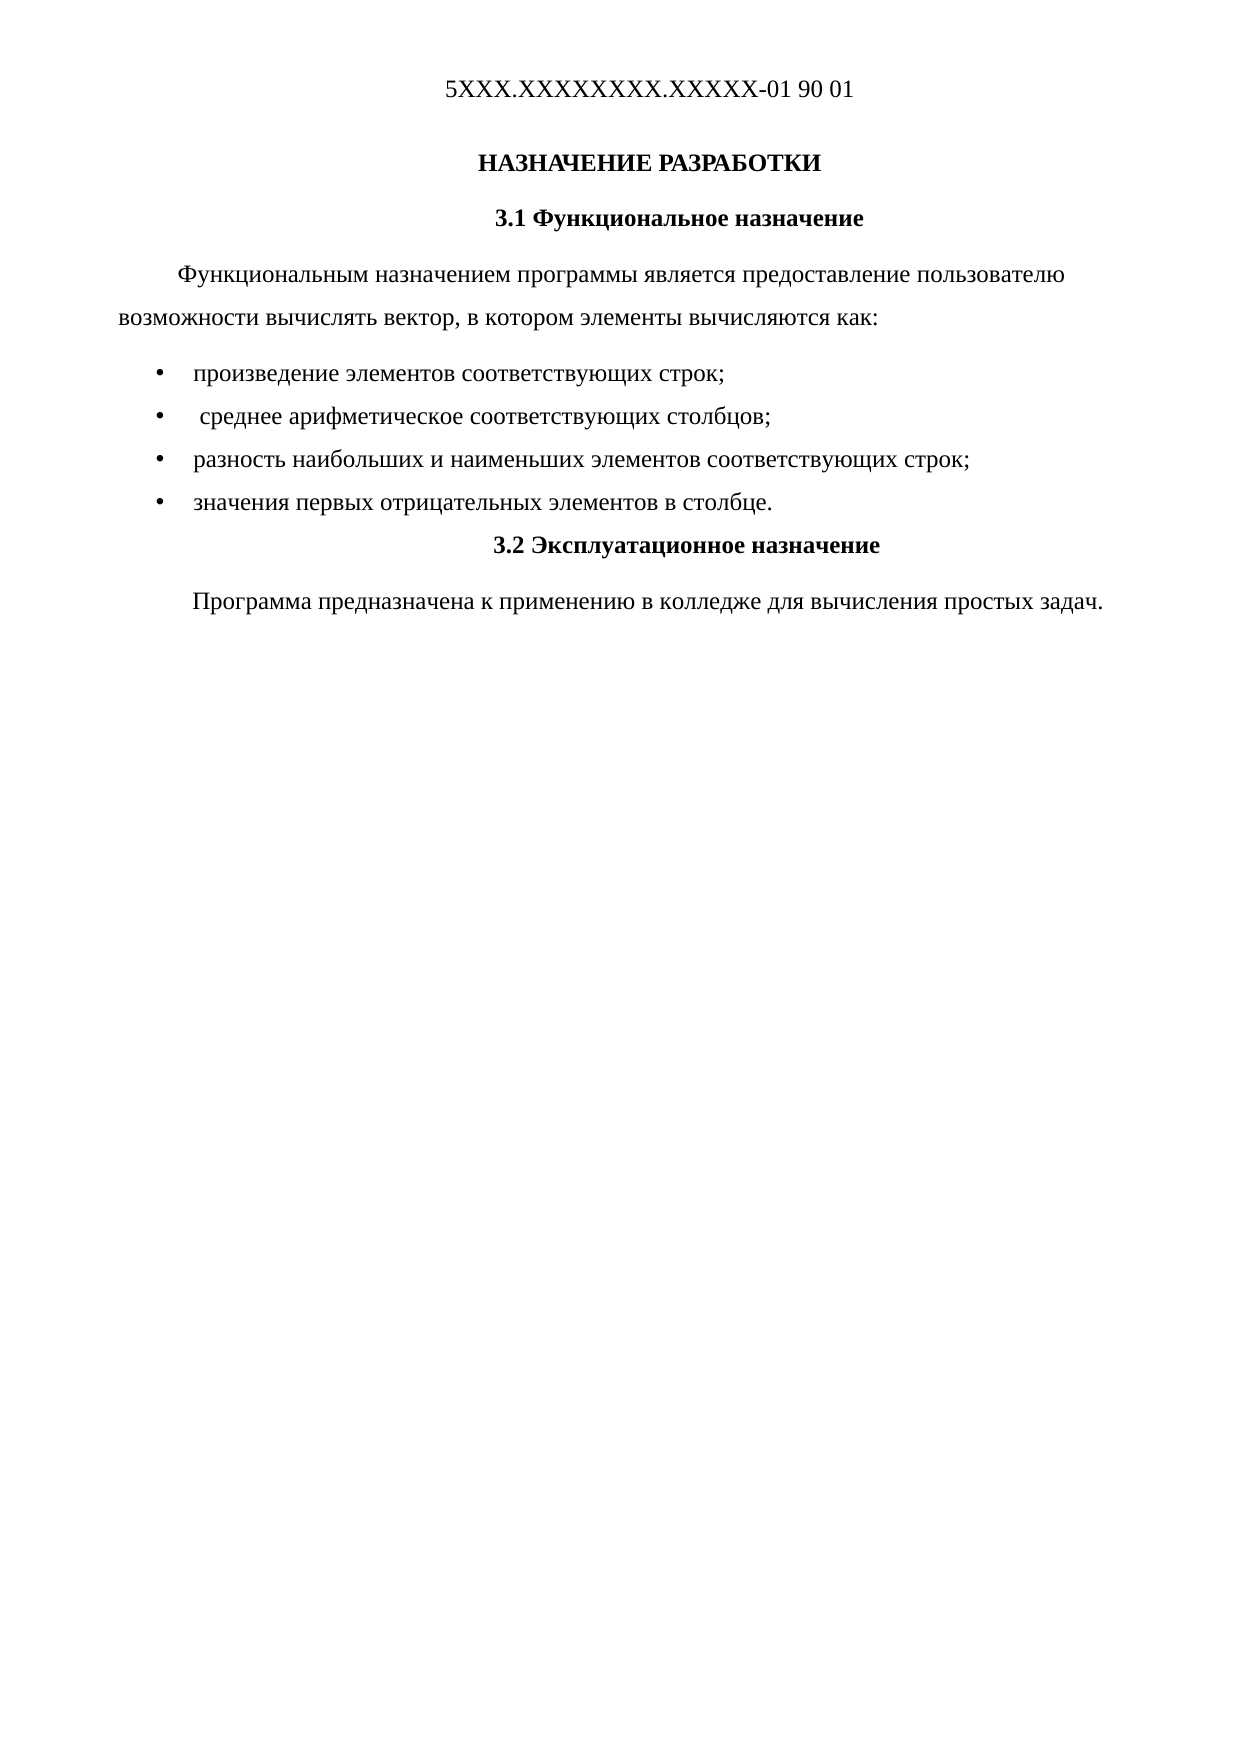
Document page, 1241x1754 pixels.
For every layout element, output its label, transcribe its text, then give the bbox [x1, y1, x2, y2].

text Программа предназначена к применению в колледже для вычисления простых задач. [118, 586, 1181, 614]
text 3.1 Функциональное назначение [118, 203, 1181, 232]
list произведение элементов соответствующих строк; [156, 358, 1181, 386]
list разность наибольших и наименьших элементов соответствующих строк; [156, 444, 1181, 473]
text Функциональным назначением программы является предоставление пользователю возможности вычислять вектор, в котором элементы вычисляются как: [118, 259, 1181, 331]
list среднее арифметическое соответствующих столбцов; [156, 401, 1181, 429]
text 3.2 Эксплуатационное назначение [118, 530, 1181, 559]
list значения первых отрицательных элементов в столбце. [156, 487, 1181, 516]
subtitle Назначение разработки [118, 148, 1181, 176]
